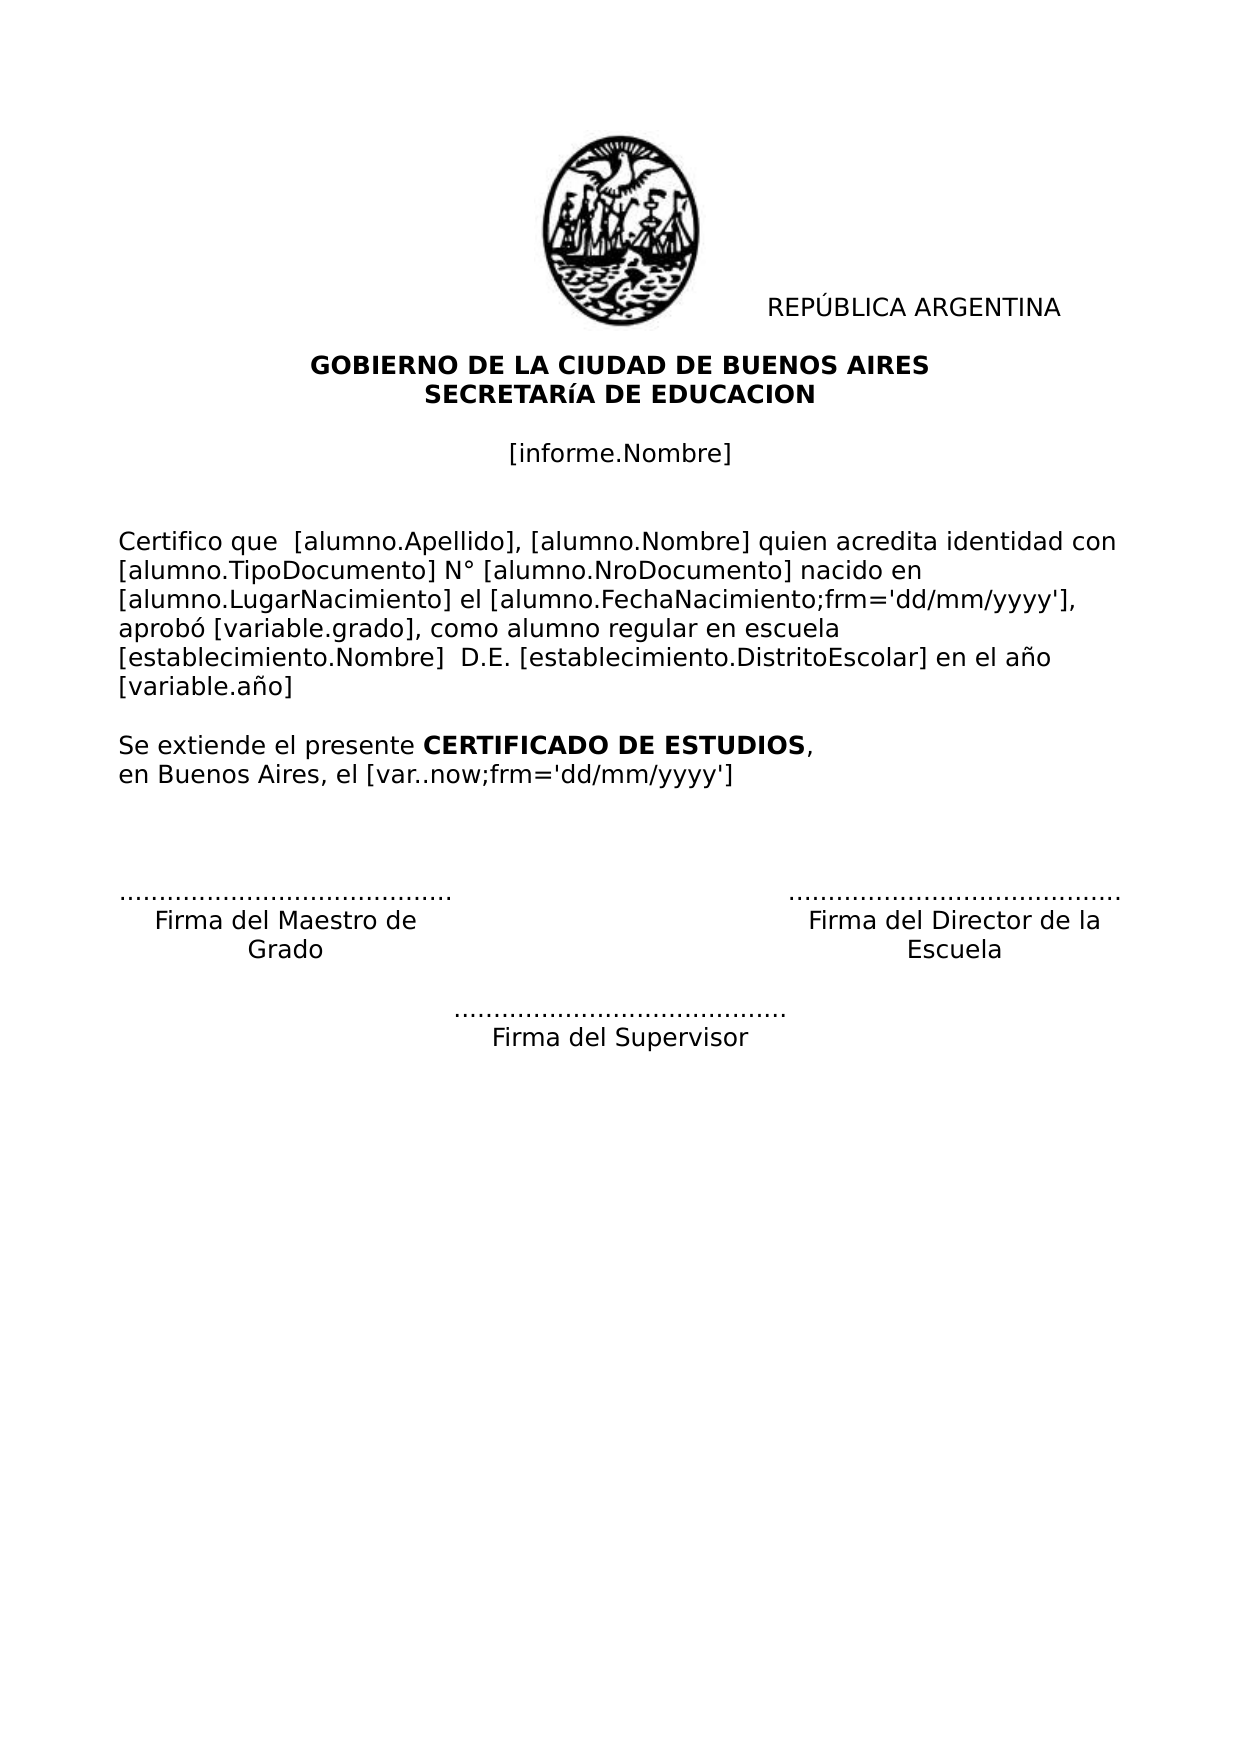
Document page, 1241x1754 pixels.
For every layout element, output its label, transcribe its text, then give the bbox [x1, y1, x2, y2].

text Certifico que [alumno.Apellido], [alumno.Nombre] quien acredita identidad con [alumno.TipoDocumento] N° [alumno.NroDocumento] nacido en [alumno.LugarNacimiento] el [alumno.FechaNacimiento;frm='dd/mm/yyyy'], aprobó [variable.grado], como alumno regular en escuela [establecimiento.Nombre] D.E. [establecimiento.DistritoEscolar] en el año [variable.año] Se extiende el presente CERTIFICADO DE ESTUDIOS, en Buenos Aires, el [var..now;frm='dd/mm/yyyy'] [118, 527, 1122, 789]
table_cell [787, 965, 1122, 1052]
table_header .......................................... Firma del Maestro de Grado [118, 877, 453, 964]
text REPÚBLICA ARGENTINA GOBIERNO DE LA CIUDAD DE BUENOS AIRES SECRETARíA DE EDUCACION [informe.Nombre] [118, 293, 1122, 468]
table_cell .......................................... Firma del Supervisor [453, 965, 787, 1052]
table_cell [118, 965, 453, 1052]
table_header [453, 877, 787, 964]
table_header .......................................... Firma del Director de la Escuela [787, 877, 1122, 964]
picture [534, 130, 706, 331]
